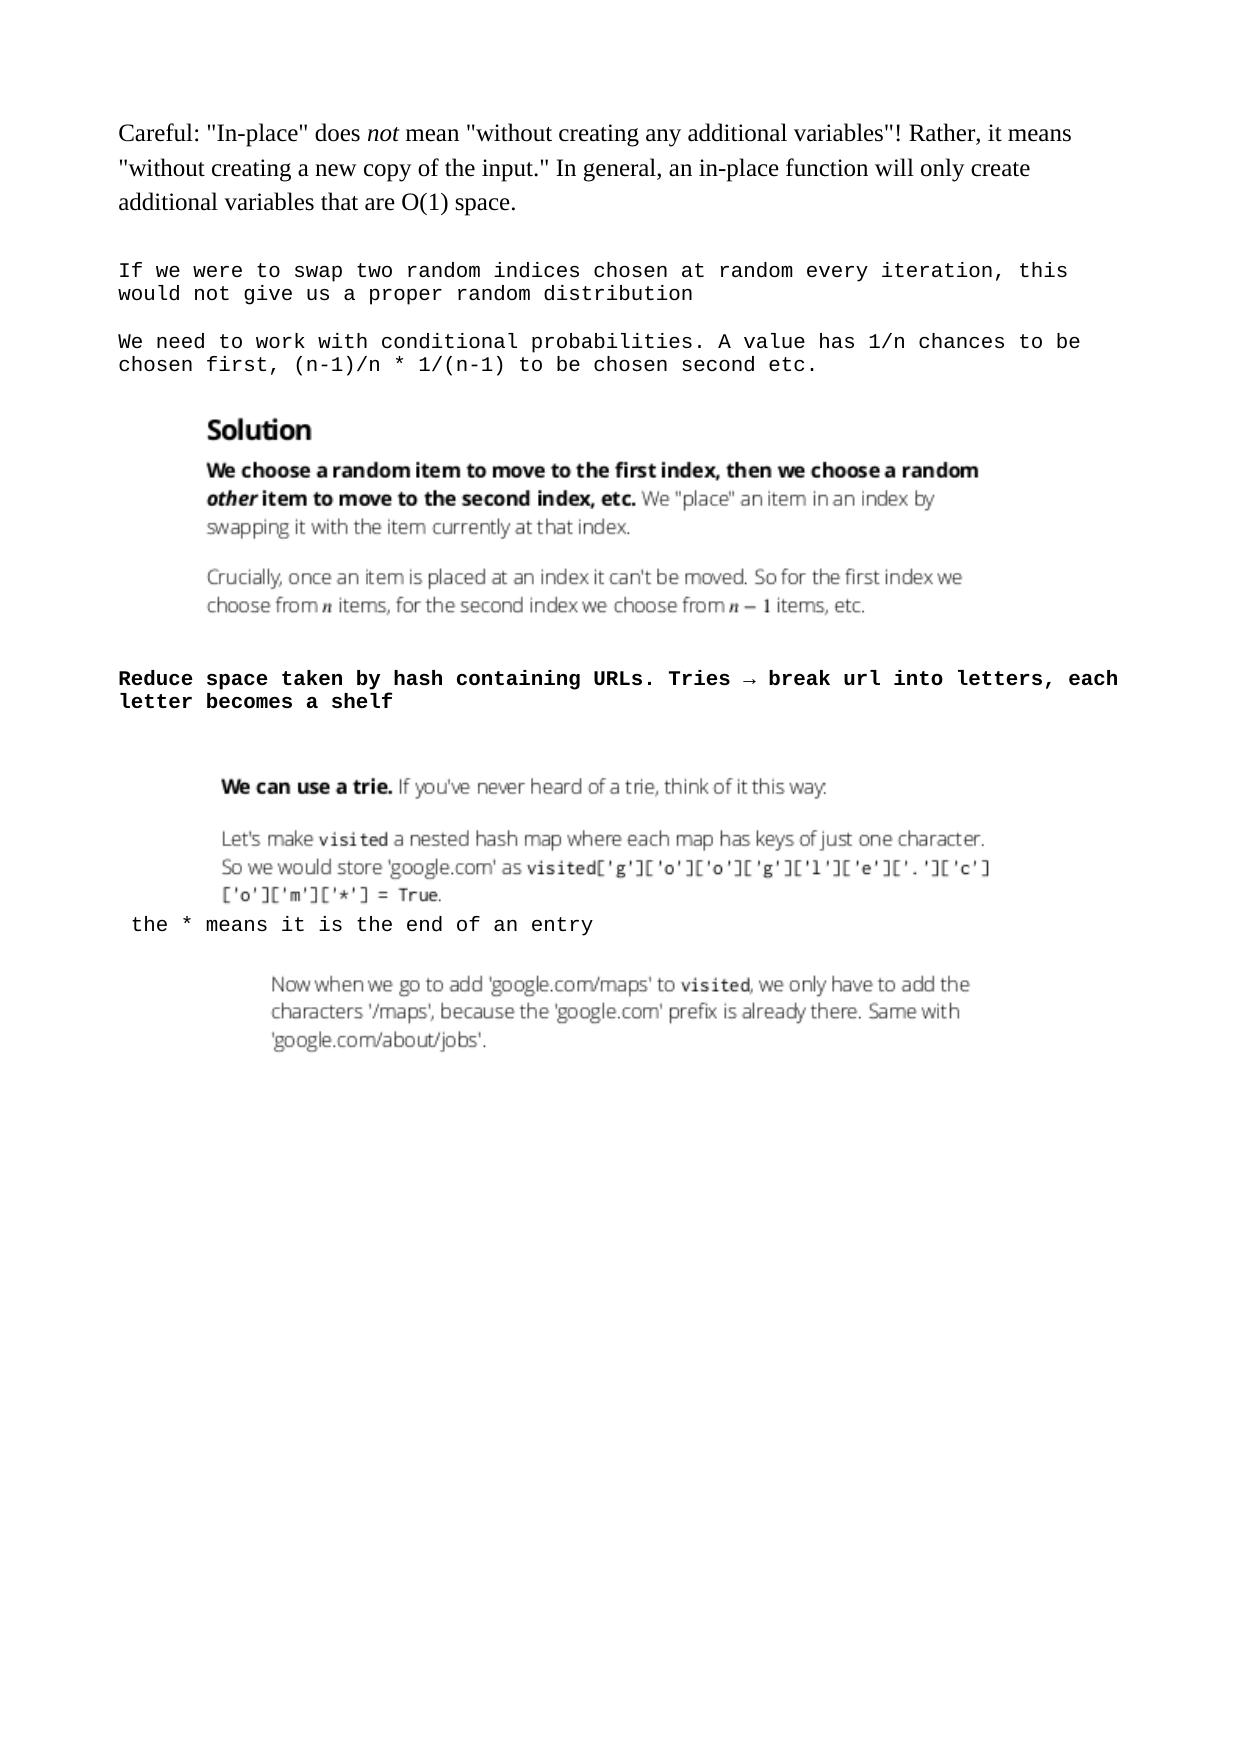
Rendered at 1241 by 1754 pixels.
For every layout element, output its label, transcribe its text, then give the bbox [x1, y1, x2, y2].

picture [254, 961, 986, 1060]
text Reduce space taken by hash containing URLs. Tries → break url into letters, each letter becomes a shelf [118, 667, 1122, 715]
picture [217, 762, 1023, 914]
picture [185, 401, 1055, 644]
text If we were to swap two random indices chosen at random every iteration, this would not give us a proper random distribution [118, 260, 1122, 307]
text the * means it is the end of an entry [118, 762, 1122, 937]
text We need to work with conditional probabilities. A value has 1/n chances to be chosen first, (n-1)/n * 1/(n-1) to be chosen second etc. [118, 331, 1122, 378]
text Careful: "In-place" does not mean "without creating any additional variables"! Rather, it means "without creating a new copy of the input." In general, an in-place function will only create additional variables that are O(1) space. [118, 118, 1122, 216]
